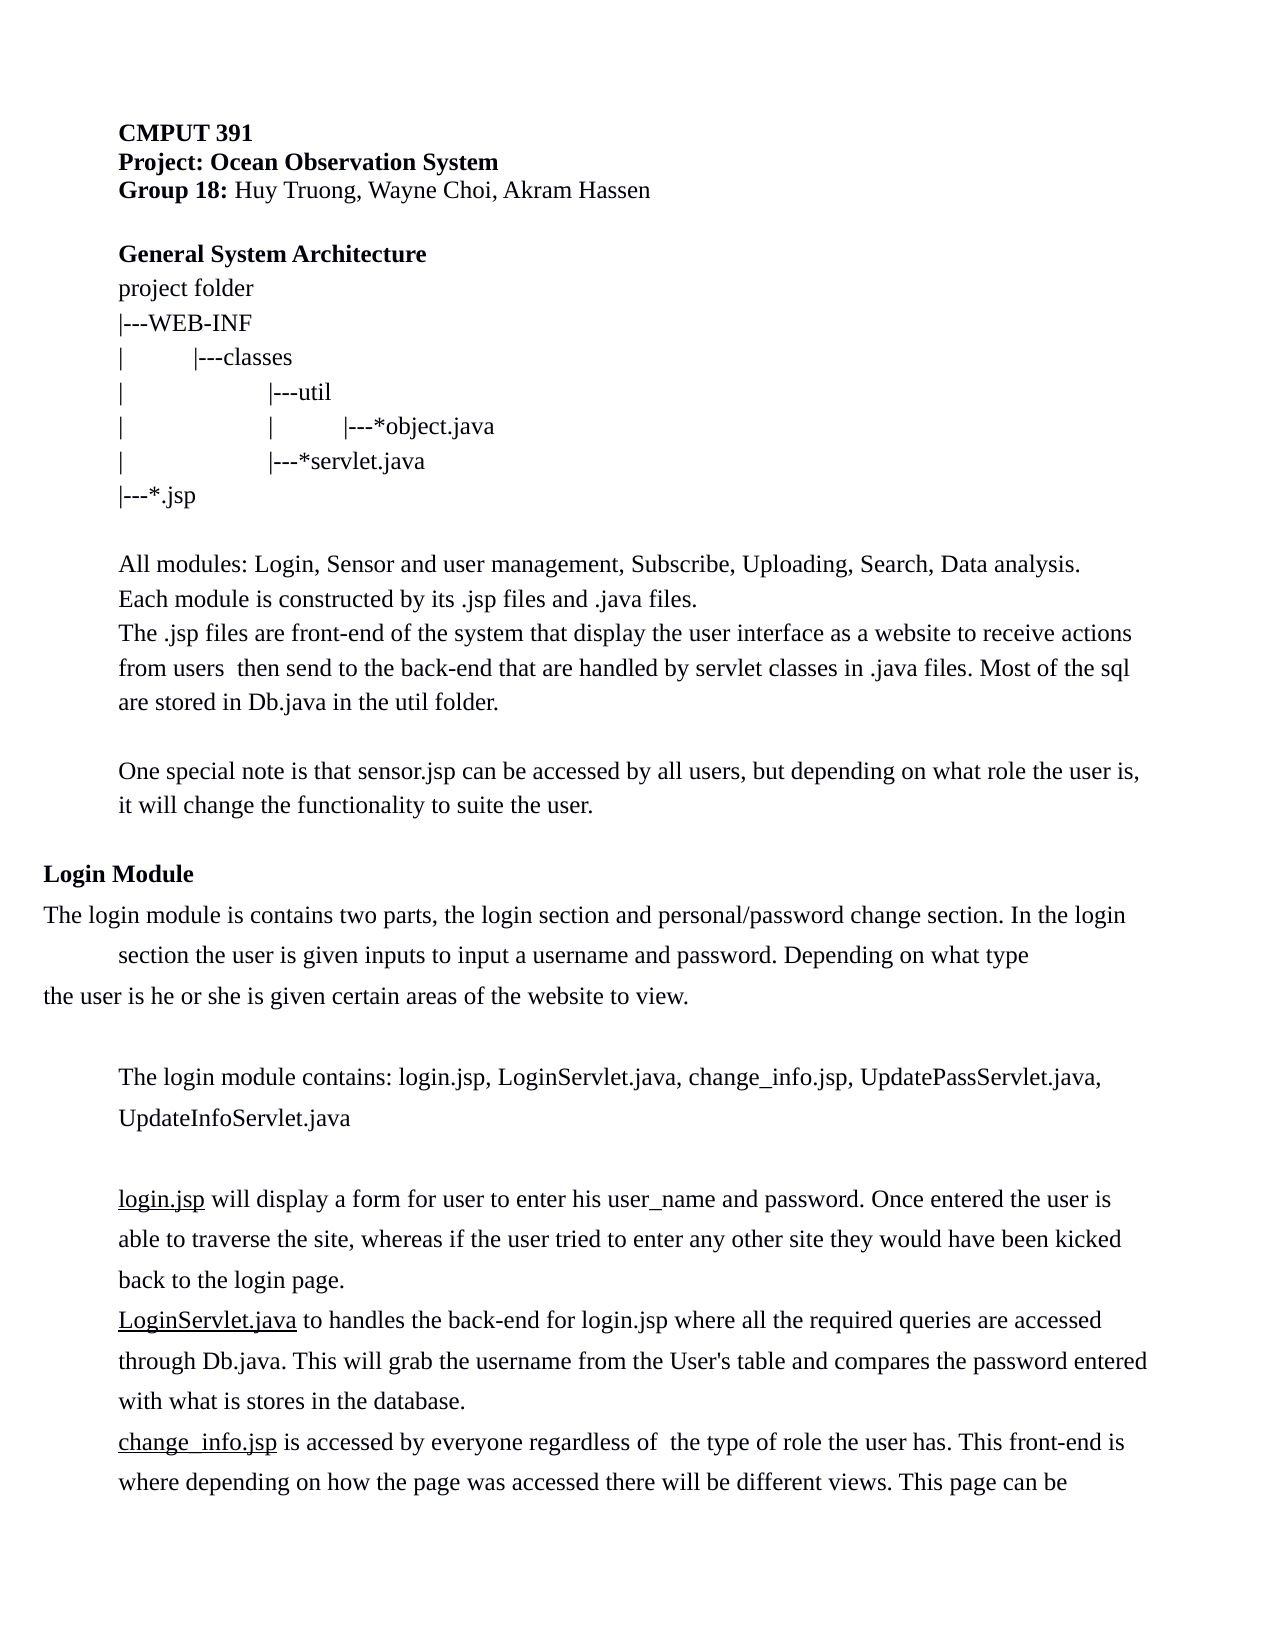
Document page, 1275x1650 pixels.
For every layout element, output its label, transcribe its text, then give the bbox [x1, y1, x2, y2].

subtitle Project: Ocean Observation System [118, 147, 1157, 176]
text General System Architecture [118, 239, 1157, 268]
text LoginServlet.java to handles the back-end for login.jsp where all the required queries are accessed through Db.java. This will grab the username from the User's table and compares the password entered with what is stores in the database. [118, 1305, 1157, 1415]
text One special note is that sensor.jsp can be accessed by all users, but depending on what role the user is, it will change the functionality to suite the user. [118, 756, 1157, 819]
subtitle CMPUT 391 [118, 118, 1157, 147]
text |---*.jsp [118, 480, 1157, 509]
text The login module contains: login.jsp, LoginServlet.java, change_info.jsp, UpdatePassServlet.java, UpdateInfoServlet.java [118, 1062, 1157, 1131]
text The .jsp files are front-end of the system that display the user interface as a website to receive actions from users then send to the back-end that are handled by servlet classes in .java files. Most of the sql are stored in Db.java in the util folder. [118, 618, 1157, 716]
text All modules: Login, Sensor and user management, Subscribe, Uploading, Search, Data analysis. [118, 549, 1157, 578]
subtitle the user is he or she is given certain areas of the website to view. [43, 981, 1157, 1010]
text | |---*servlet.java [118, 446, 1157, 474]
subtitle Group 18: Huy Truong, Wayne Choi, Akram Hassen [118, 176, 1157, 204]
text | |---classes [118, 342, 1157, 371]
text login.jsp will display a form for user to enter his user_name and password. Once entered the user is able to traverse the site, whereas if the user tried to enter any other site they would have been kicked back to the login page. [118, 1184, 1157, 1293]
text project folder [118, 273, 1157, 302]
subtitle The login module is contains two parts, the login section and personal/password change section. In the login section the user is given inputs to input a username and password. Depending on what type [43, 900, 1157, 969]
text |---WEB-INF [118, 308, 1157, 337]
text Each module is constructed by its .jsp files and .java files. [118, 584, 1157, 612]
subtitle Login Module [43, 859, 1157, 888]
text | | |---*object.java [118, 411, 1157, 440]
text | |---util [118, 377, 1157, 406]
text change_info.jsp is accessed by everyone regardless of the type of role the user has. This front-end is where depending on how the page was accessed there will be different views. This page can be [118, 1427, 1157, 1496]
